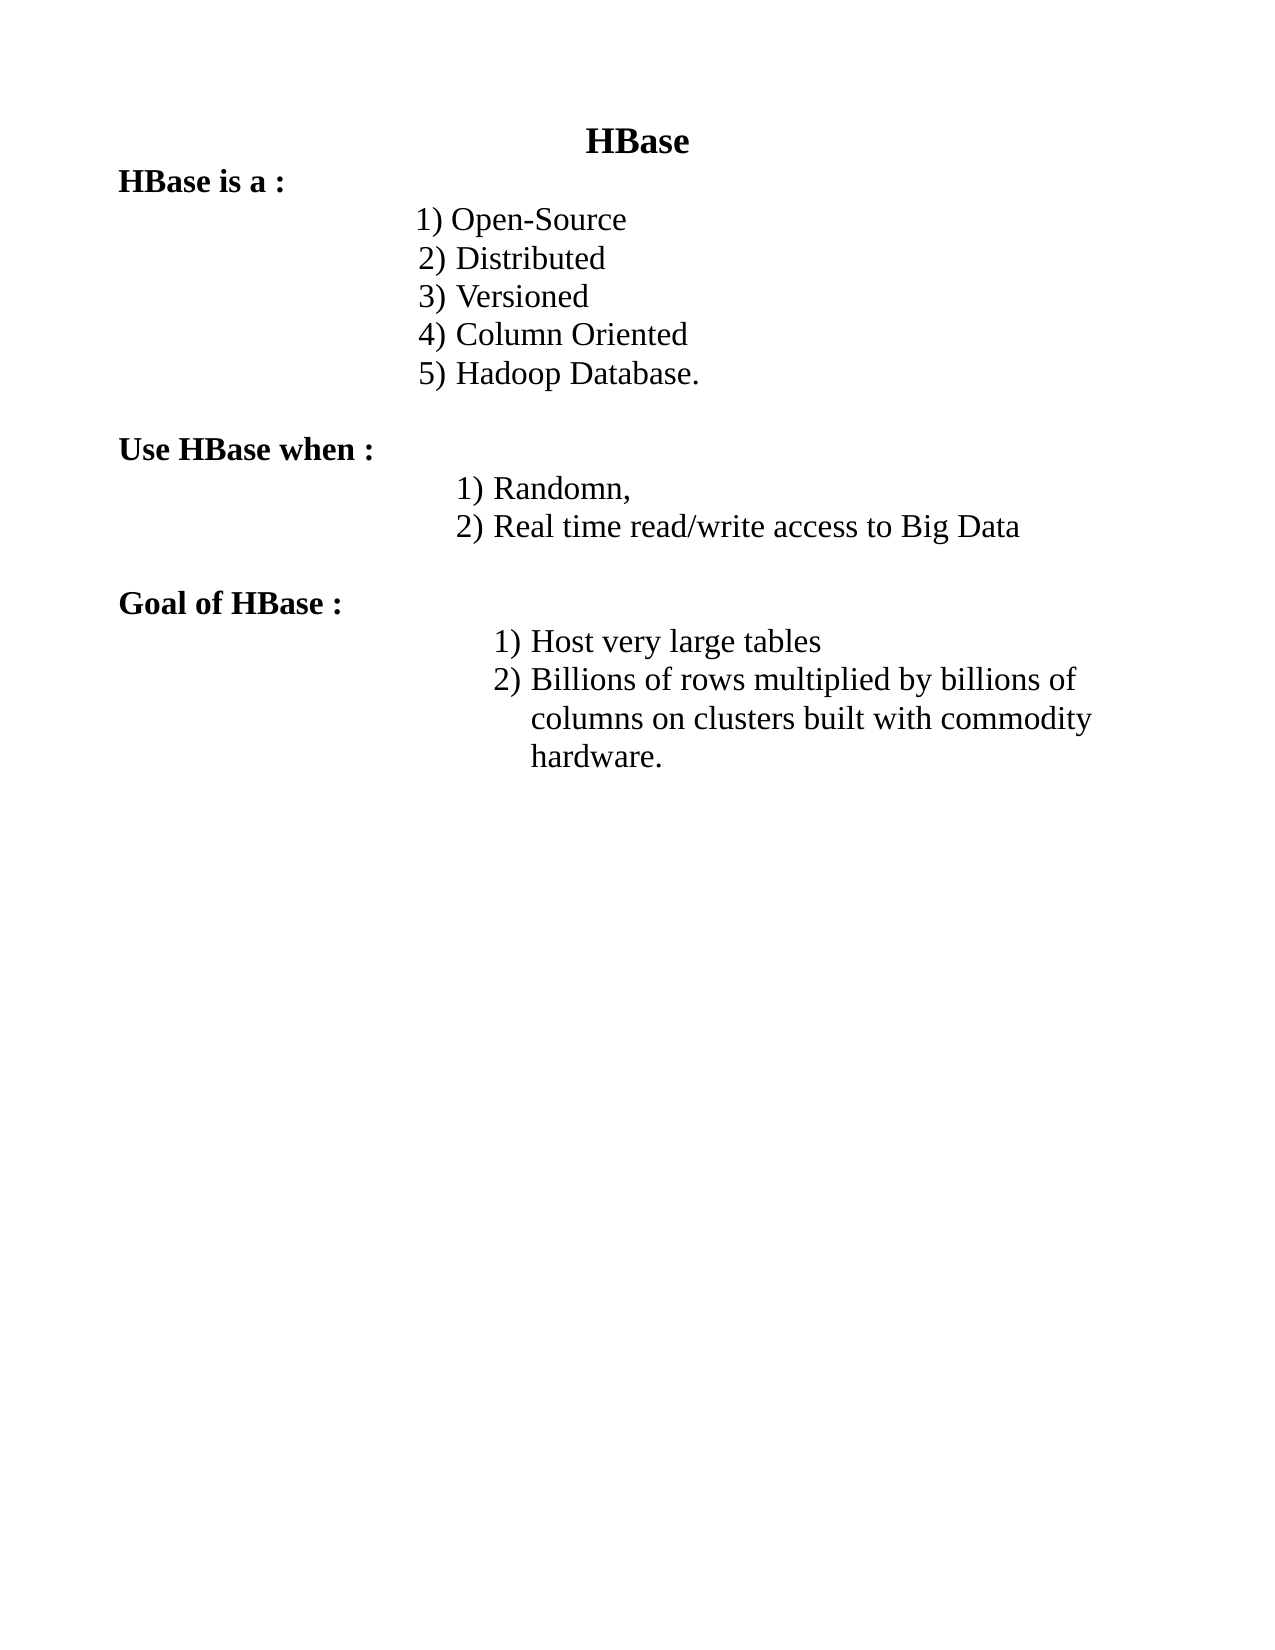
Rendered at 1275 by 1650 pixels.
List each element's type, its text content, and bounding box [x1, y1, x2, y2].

list Distributed [418, 238, 1157, 276]
list Versioned [418, 276, 1157, 314]
text HBase [118, 118, 1157, 161]
list Randomn, [456, 468, 1157, 506]
text Goal of HBase : [118, 583, 1157, 621]
text HBase is a : [118, 161, 1157, 199]
list 1) Open-Source [415, 199, 1157, 238]
text Use HBase when : [118, 429, 1157, 468]
list Column Oriented [418, 314, 1157, 353]
list Billions of rows multiplied by billions of columns on clusters built with commodity hardware. [493, 659, 1157, 774]
list Real time read/write access to Big Data [456, 506, 1157, 544]
list Host very large tables [493, 621, 1157, 659]
list Hadoop Database. [418, 353, 1157, 391]
